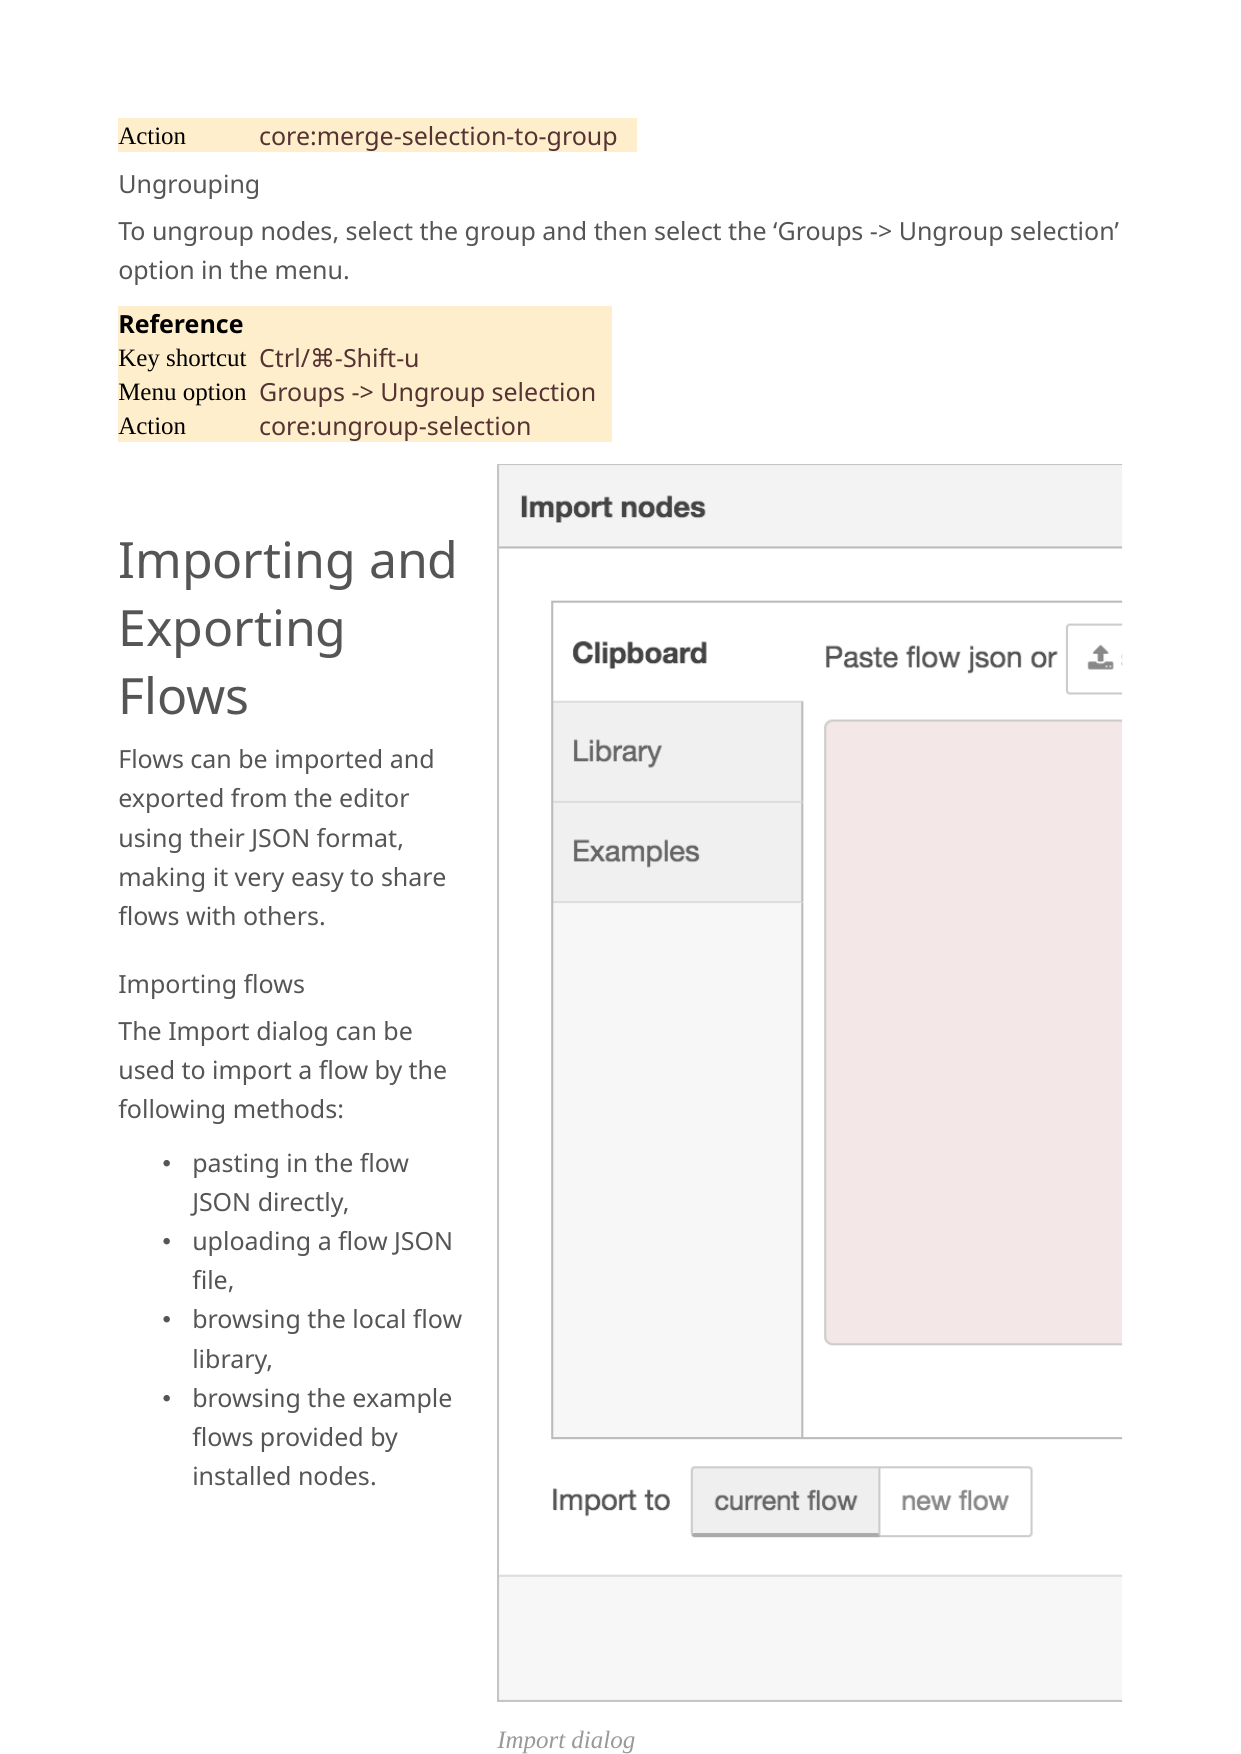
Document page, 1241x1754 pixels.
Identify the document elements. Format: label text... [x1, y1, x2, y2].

list pasting in the flow JSON directly, [162, 1146, 497, 1219]
text To ungroup nodes, select the group and then select the ‘Groups -> Ungroup selection’ option in the menu. [118, 213, 1122, 287]
list browsing the example flows provided by installed nodes. [162, 1381, 497, 1493]
table_cell core:merge-selection-to-group [259, 118, 637, 152]
subtitle Importing flows [118, 967, 497, 1001]
list uploading a flow JSON file, [162, 1224, 497, 1297]
text [497, 1702, 1122, 1725]
table_cell Ctrl/⌘-Shift-u [259, 340, 612, 374]
subtitle Ungrouping [118, 167, 1122, 201]
table_cell Key shortcut [118, 340, 259, 374]
table_header Reference [118, 306, 612, 340]
subtitle Importing and Exporting Flows [118, 525, 497, 729]
table_cell Menu option [118, 374, 259, 408]
list browsing the local flow library, [162, 1302, 497, 1375]
table_cell Groups -> Ungroup selection [259, 374, 612, 408]
text Import dialog [497, 1725, 1122, 1754]
text Flows can be imported and exported from the editor using their JSON format, making it very easy to share flows with others. [118, 742, 497, 933]
picture [497, 464, 1123, 1702]
table_cell Action [118, 409, 259, 442]
table_cell core:ungroup-selection [259, 409, 612, 442]
table_cell Action [118, 118, 259, 152]
text The Import dialog can be used to import a flow by the following methods: [118, 1013, 497, 1126]
